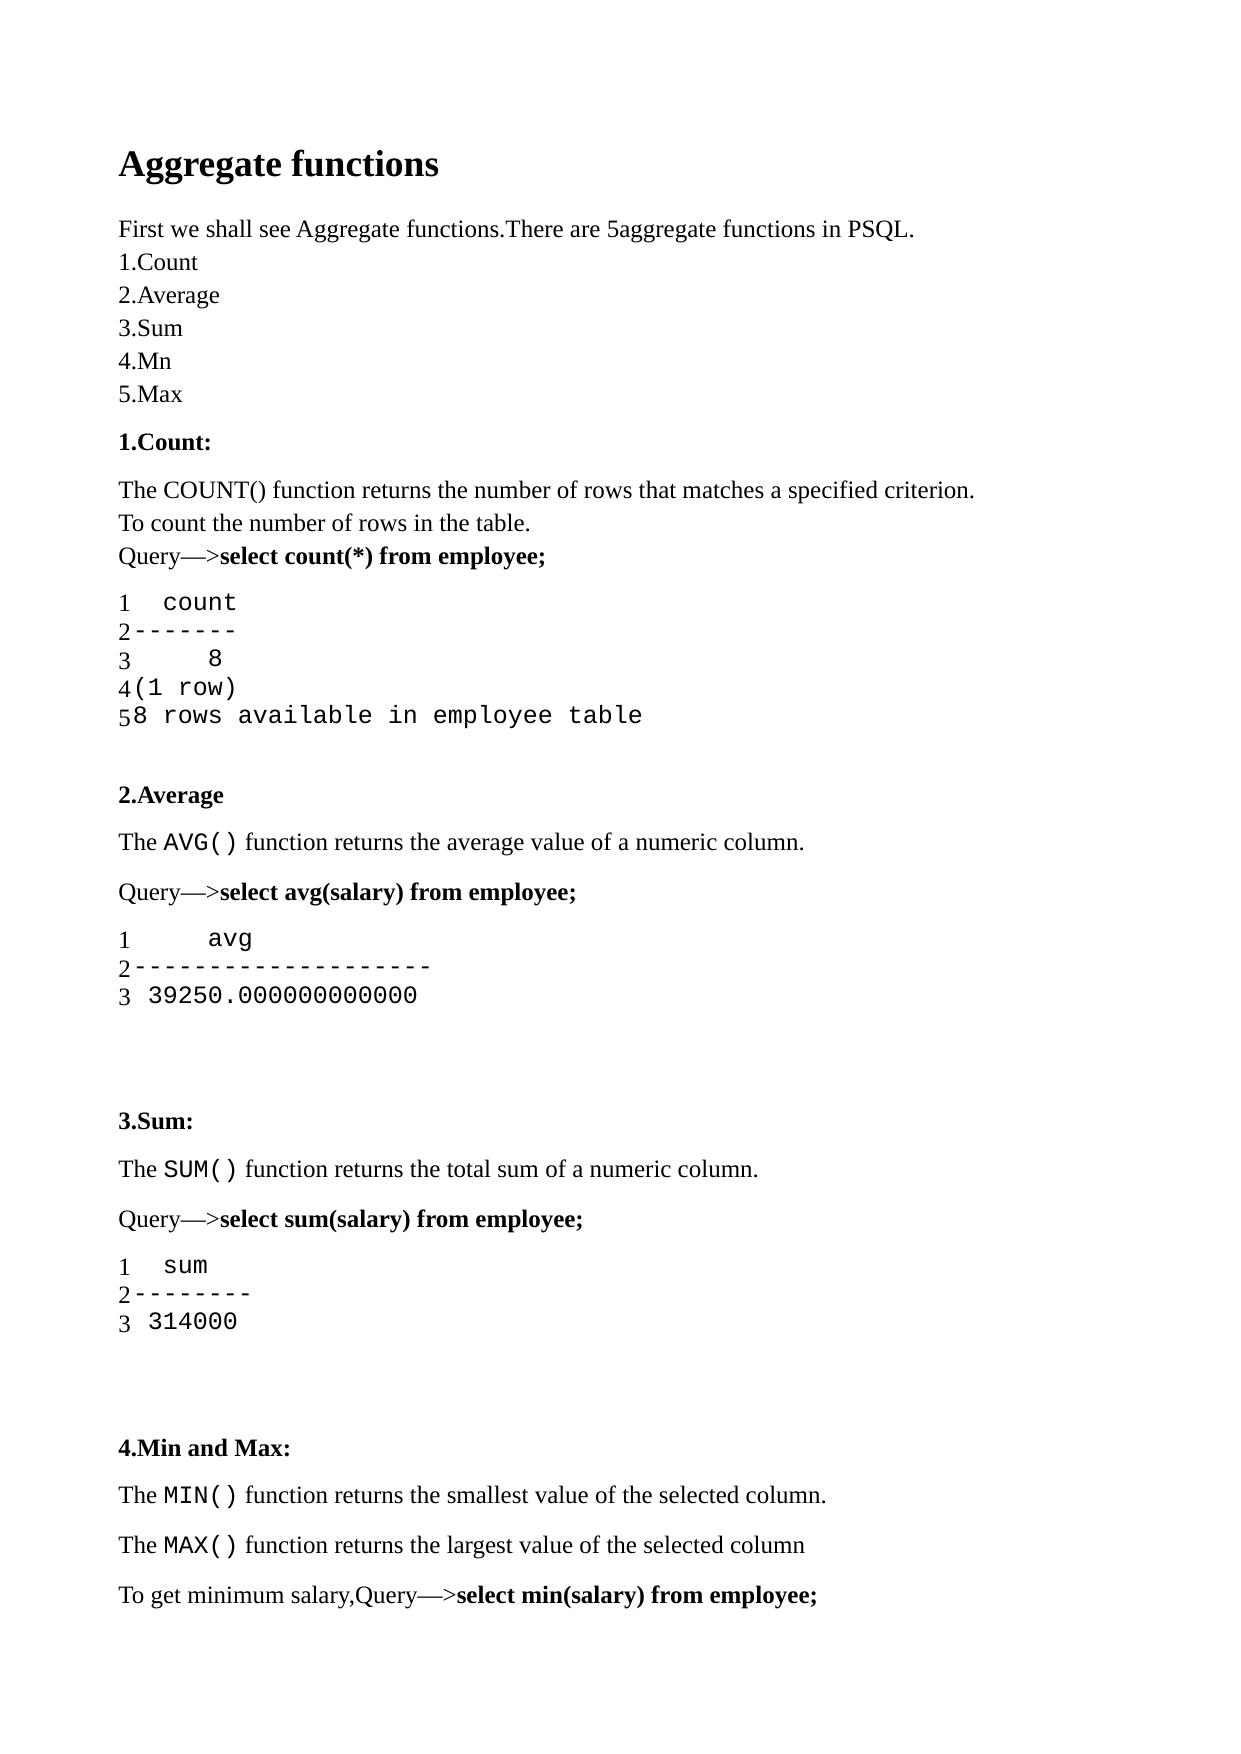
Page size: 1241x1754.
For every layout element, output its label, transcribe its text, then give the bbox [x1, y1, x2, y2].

text 3.Sum: [118, 1106, 1122, 1135]
subtitle Aggregate functions [118, 142, 1122, 185]
table_header count ------- 8 (1 row) 8 rows available in employee table [133, 588, 652, 732]
text The MIN() function returns the smallest value of the selected column. [118, 1481, 1122, 1511]
table_header 1 2 3 4 5 [118, 588, 133, 732]
text Query—>select sum(salary) from employee; [118, 1204, 1122, 1233]
text The COUNT() function returns the number of rows that matches a specified criterion. To count the number of rows in the table. Query—>select count(*) from employee; [118, 475, 1122, 569]
table_header avg -------------------- 39250.000000000000 [133, 925, 447, 1011]
text The AVG() function returns the average value of a numeric column. [118, 827, 1122, 858]
text Query—>select avg(salary) from employee; [118, 877, 1122, 906]
table_header sum -------- 314000 [133, 1252, 260, 1338]
table_header 1 2 3 [118, 925, 133, 1011]
text To get minimum salary,Query—>select min(salary) from employee; [118, 1581, 1122, 1609]
text The MAX() function returns the largest value of the selected column [118, 1531, 1122, 1561]
text 4.Min and Max: [118, 1433, 1122, 1462]
text 1.Count: [118, 427, 1122, 456]
text The SUM() function returns the total sum of a numeric column. [118, 1154, 1122, 1185]
table_header 1 2 3 [118, 1252, 133, 1338]
text First we shall see Aggregate functions.There are 5aggregate functions in PSQL. 1.Count 2.Average 3.Sum 4.Mn 5.Max [118, 214, 1122, 408]
text 2.Average [118, 780, 1122, 808]
